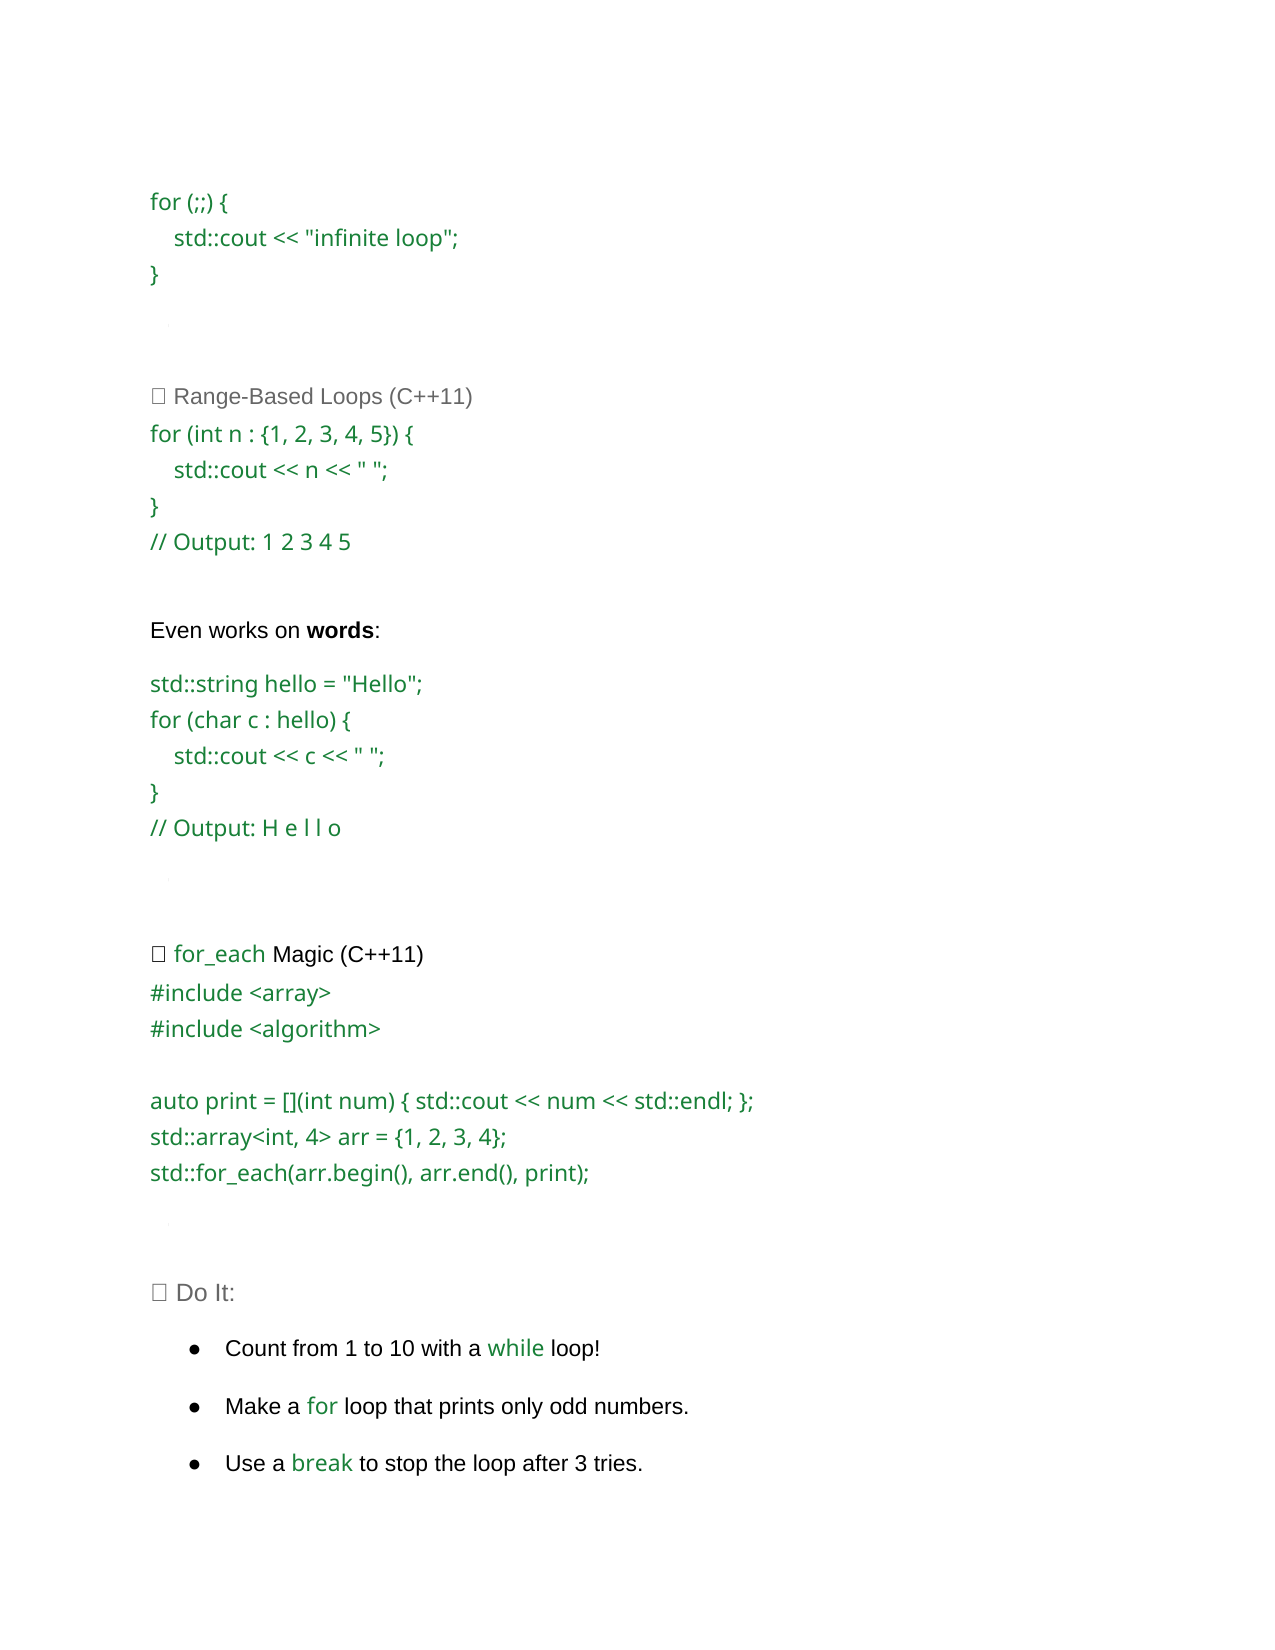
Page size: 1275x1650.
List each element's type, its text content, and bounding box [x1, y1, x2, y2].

subtitle 🧠 Do It: [150, 1278, 1125, 1307]
text } [150, 776, 1125, 807]
subtitle 🌟 Range-Based Loops (C++11) [150, 383, 1125, 410]
text for (;;) { [150, 186, 1125, 217]
text for (int n : {1, 2, 3, 4, 5}) { [150, 418, 1125, 449]
list Count from 1 to 10 with a while loop! [187, 1332, 1125, 1389]
subtitle ✨ for_each Magic (C++11) [150, 938, 1125, 969]
text std::cout << n << " "; [150, 454, 1125, 485]
text std::for_each(arr.begin(), arr.end(), print); [150, 1157, 1125, 1188]
text std::string hello = "Hello"; [150, 668, 1125, 699]
text auto print = [](int num) { std::cout << num << std::endl; }; [150, 1085, 1125, 1116]
text } [150, 258, 1125, 289]
text #include <array> [150, 977, 1125, 1008]
text for (char c : hello) { [150, 704, 1125, 736]
list Make a for loop that prints only odd numbers. [187, 1389, 1125, 1447]
text // Output: H e l l o [150, 812, 1125, 843]
text Even works on words: [150, 617, 1125, 643]
text std::cout << c << " "; [150, 740, 1125, 771]
text // Output: 1 2 3 4 5 [150, 526, 1125, 557]
text std::cout << "infinite loop"; [150, 222, 1125, 253]
text #include <algorithm> [150, 1013, 1125, 1044]
text std::array<int, 4> arr = {1, 2, 3, 4}; [150, 1121, 1125, 1152]
text } [150, 490, 1125, 521]
list Use a break to stop the loop after 3 tries. [187, 1447, 1125, 1478]
